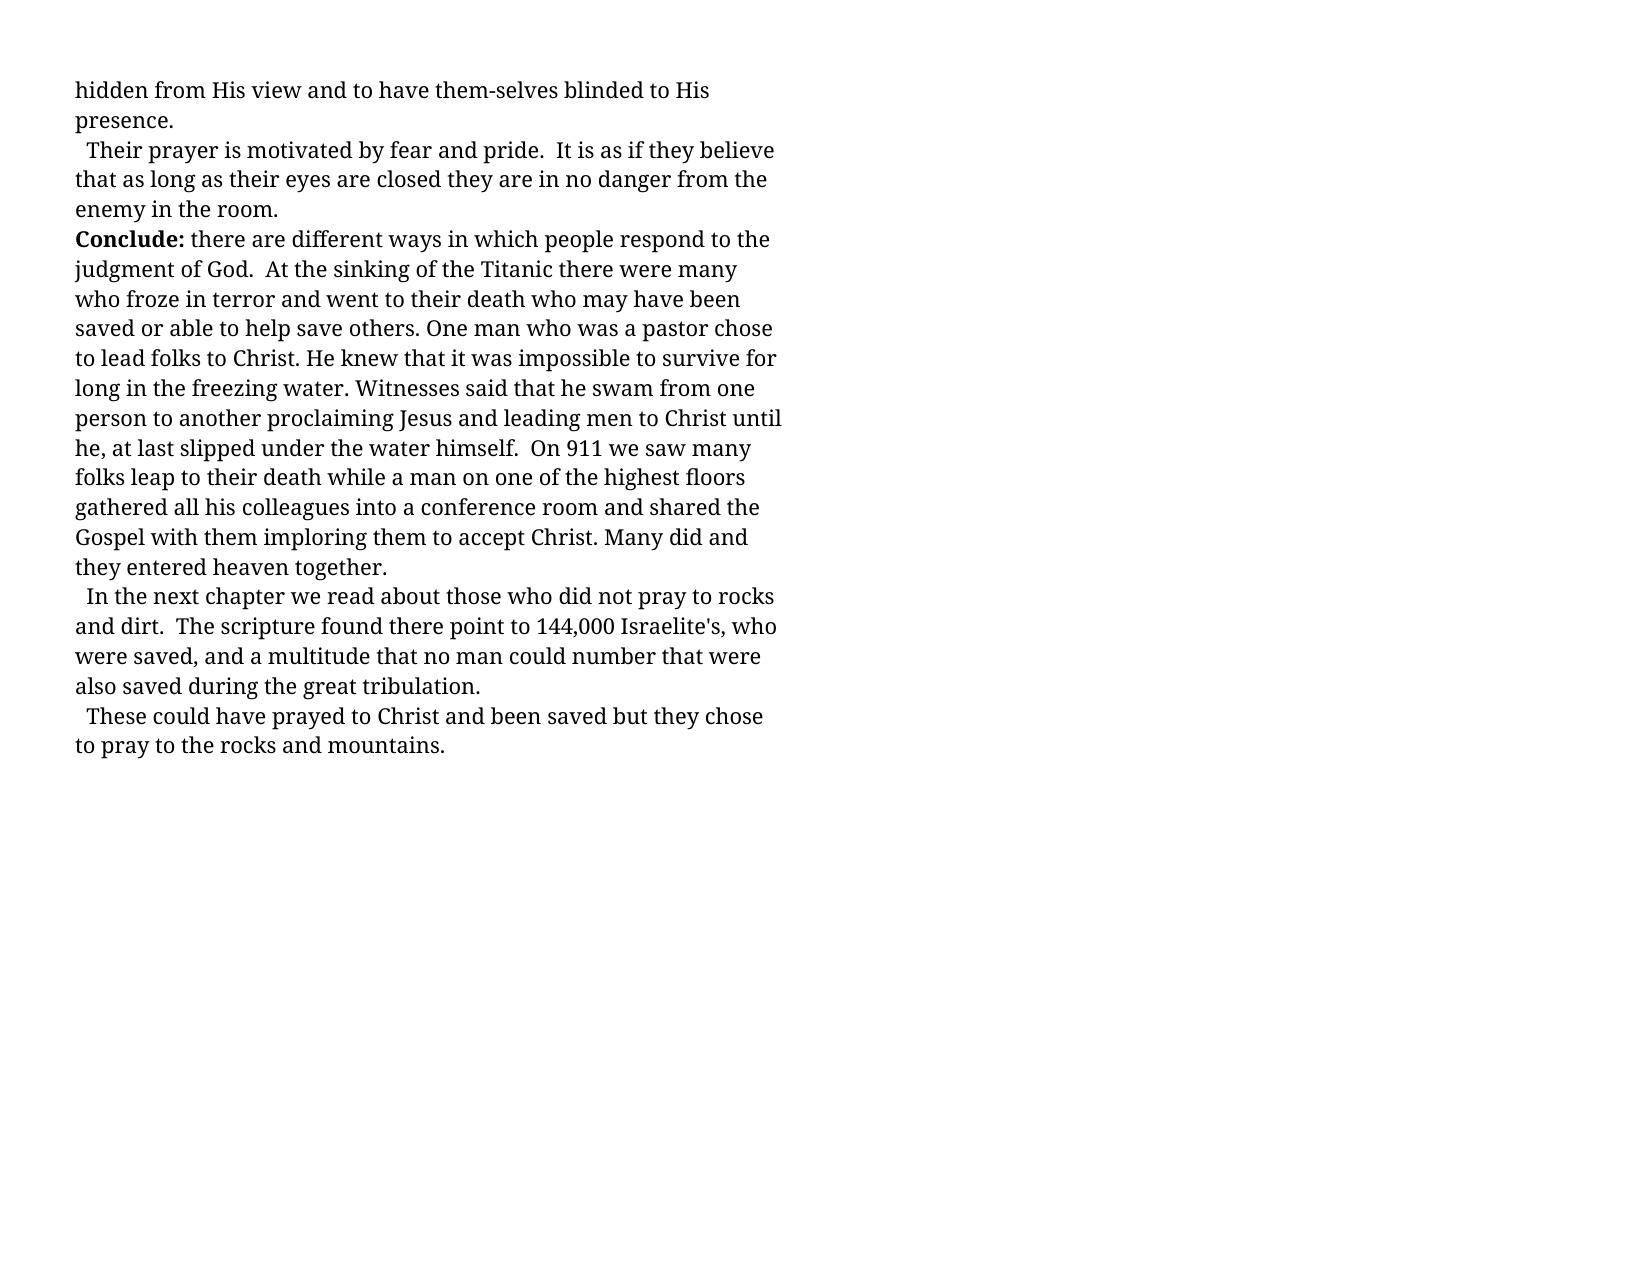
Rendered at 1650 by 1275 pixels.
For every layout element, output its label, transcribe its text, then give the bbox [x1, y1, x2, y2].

text These could have prayed to Christ and been saved but they chose to pray to the rocks and mountains. [75, 701, 787, 760]
text Their prayer is motivated by fear and pride. It is as if they believe that as long as their eyes are closed they are in no danger from the enemy in the room. [75, 134, 787, 224]
text hidden from His view and to have them-selves blinded to His presence. [75, 75, 787, 134]
text In the next chapter we read about those who did not pray to rocks and dirt. The scripture found there point to 144,000 Israelite's, who were saved, and a multitude that no man could number that were also saved during the great tribulation. [75, 581, 787, 701]
text Conclude: there are different ways in which people respond to the judgment of God. At the sinking of the Titanic there were many who froze in terror and went to their death who may have been saved or able to help save others. One man who was a pastor chose to lead folks to Christ. He knew that it was impossible to survive for long in the freezing water. Witnesses said that he swam from one person to another proclaiming Jesus and leading men to Christ until he, at last slipped under the water himself. On 911 we saw many folks leap to their death while a man on one of the highest floors gathered all his colleagues into a conference room and shared the Gospel with them imploring them to accept Christ. Many did and they entered heaven together. [75, 224, 787, 581]
